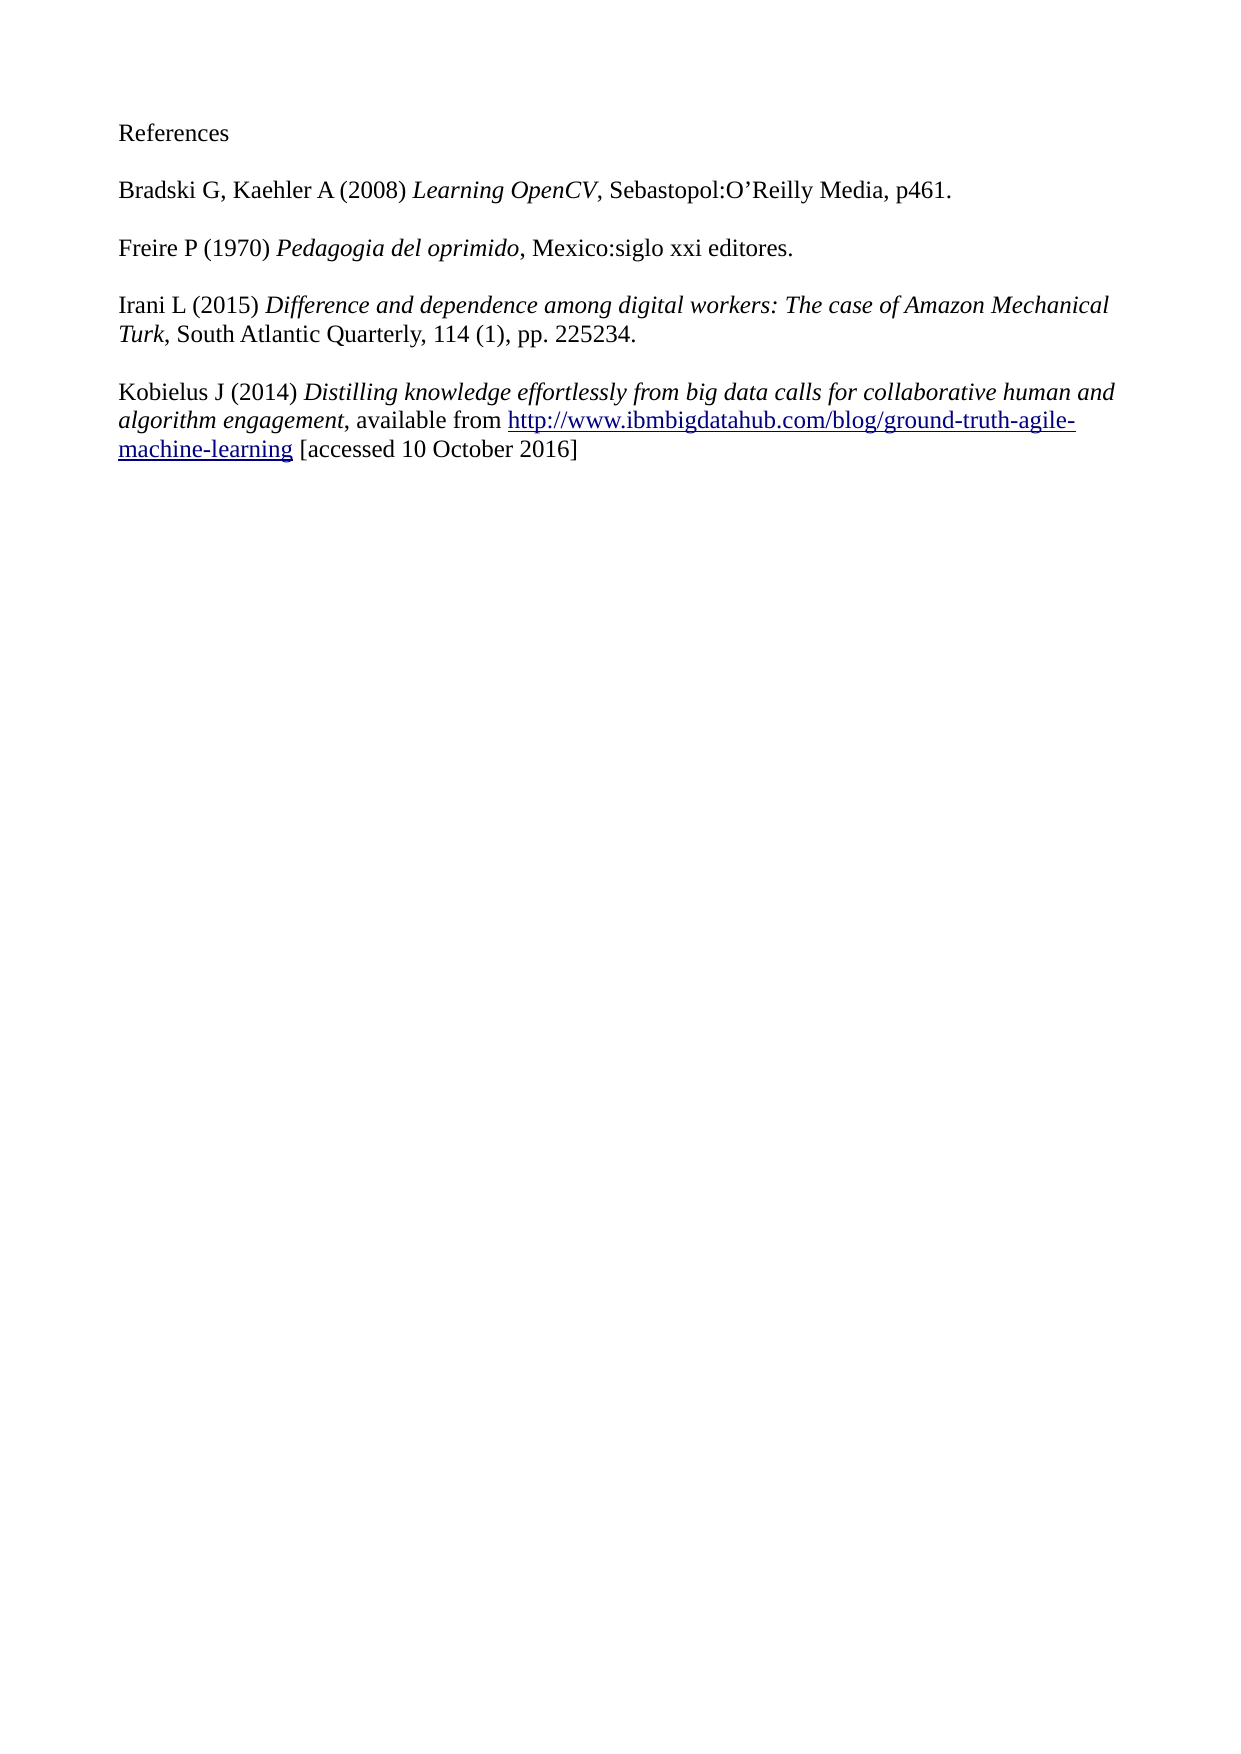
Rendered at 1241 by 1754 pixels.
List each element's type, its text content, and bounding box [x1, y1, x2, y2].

text Freire P (1970) Pedagogia del oprimido, Mexico:siglo xxi editores. [118, 233, 1122, 262]
text References [118, 118, 1122, 147]
text Irani L (2015) Difference and dependence among digital workers: The case of Amazon Mechanical Turk, South Atlantic Quarterly, 114 (1), pp. 225­234. [118, 291, 1122, 348]
text Kobielus J (2014) Distilling knowledge effortlessly from big data calls for collaborative human and algorithm engagement, available from http://www.ibmbigdatahub.com/blog/ground-truth-agile-machine-learning [accessed 10 October 2016] [118, 377, 1122, 463]
text Bradski G, Kaehler A (2008) Learning OpenCV, Sebastopol:O’Reilly Media, p461. [118, 176, 1122, 204]
